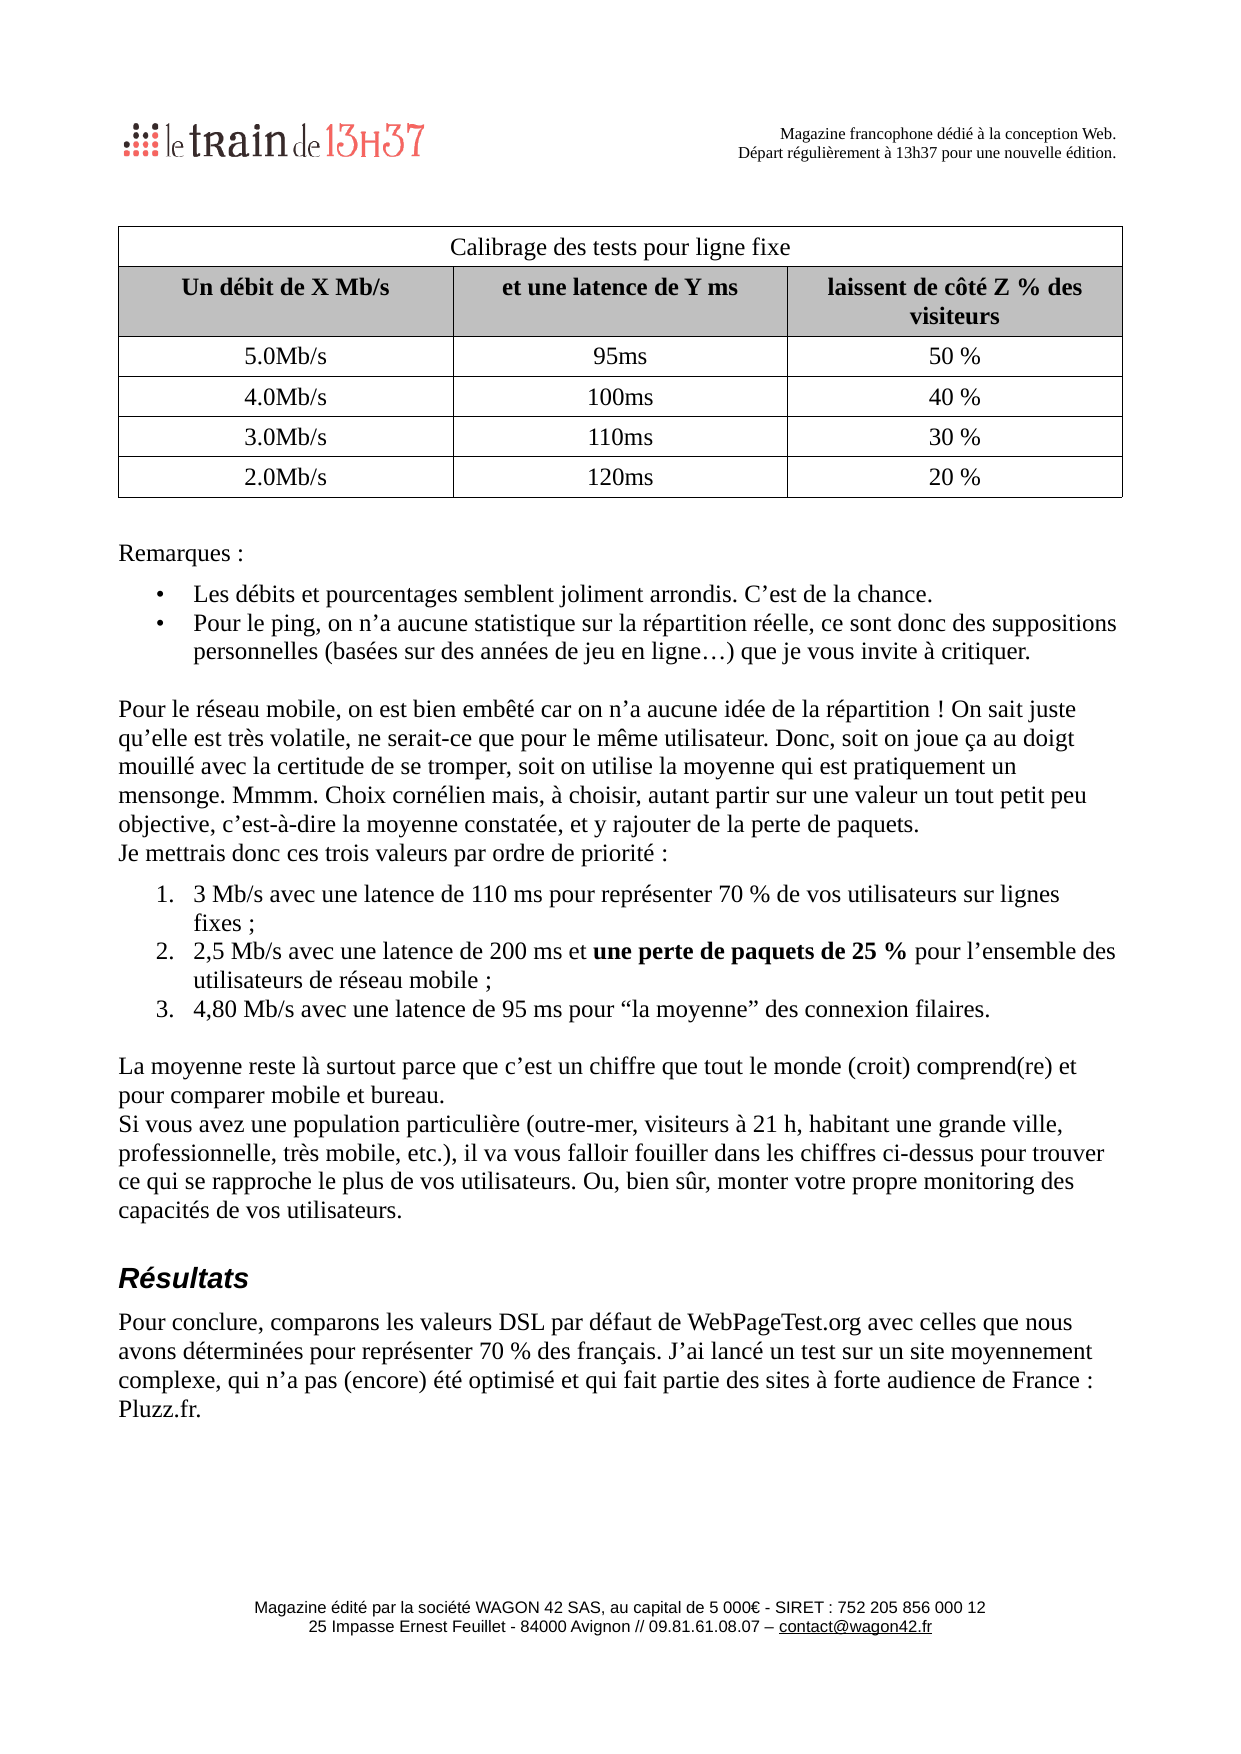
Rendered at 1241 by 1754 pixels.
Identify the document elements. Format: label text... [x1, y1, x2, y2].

list Les débits et pourcentages semblent joliment arrondis. C’est de la chance. [156, 579, 1122, 608]
table_header Calibrage des tests pour ligne fixe [119, 227, 1122, 266]
table_cell 3.0Mb/s [119, 417, 453, 456]
text Pour conclure, comparons les valeurs DSL par défaut de WebPageTest.org avec celles que nous avons déterminées pour représenter 70 % des français. J’ai lancé un test sur un site moyennement complexe, qui n’a pas (encore) été optimisé et qui fait partie des sites à forte audience de France : Pluzz.fr. [118, 1307, 1122, 1422]
table_cell laissent de côté Z % des visiteurs [788, 267, 1122, 336]
table_cell 120ms [454, 457, 787, 497]
text Si vous avez une population particulière (outre-mer, visiteurs à 21 h, habitant une grande ville, professionnelle, très mobile, etc.), il va vous falloir fouiller dans les chiffres ci-dessus pour trouver ce qui se rapproche le plus de vos utilisateurs. Ou, bien sûr, monter votre propre monitoring des capacités de vos utilisateurs. [118, 1109, 1122, 1224]
list 4,80 Mb/s avec une latence de 95 ms pour “la moyenne” des connexion filaires. [156, 994, 1122, 1023]
table_cell 100ms [454, 377, 787, 416]
table_cell 40 % [788, 377, 1122, 416]
subtitle Résultats [118, 1261, 1122, 1295]
table_cell 30 % [788, 417, 1122, 456]
text Je mettrais donc ces trois valeurs par ordre de priorité : [118, 838, 1122, 866]
table_cell et une latence de Y ms [454, 267, 787, 336]
table_cell 5.0Mb/s [119, 337, 453, 376]
table_cell 2.0Mb/s [119, 457, 453, 497]
table_cell 95ms [454, 337, 787, 376]
list 3 Mb/s avec une latence de 110 ms pour représenter 70 % de vos utilisateurs sur lignes fixes ; [156, 879, 1122, 936]
text La moyenne reste là surtout parce que c’est un chiffre que tout le monde (croit) comprend(re) et pour comparer mobile et bureau. [118, 1051, 1122, 1109]
table_cell 20 % [788, 457, 1122, 497]
picture [123, 123, 425, 157]
text Pour le réseau mobile, on est bien embêté car on n’a aucune idée de la répartition ! On sait juste qu’elle est très volatile, ne serait-ce que pour le même utilisateur. Donc, soit on joue ça au doigt mouillé avec la certitude de se tromper, soit on utilise la moyenne qui est pratiquement un mensonge. Mmmm. Choix cornélien mais, à choisir, autant partir sur une valeur un tout petit peu objective, c’est-à-dire la moyenne constatée, et y rajouter de la perte de paquets. [118, 694, 1122, 838]
text Remarques : [118, 538, 1122, 566]
table_cell 50 % [788, 337, 1122, 376]
table_cell Un débit de X Mb/s [119, 267, 453, 336]
list 2,5 Mb/s avec une latence de 200 ms et une perte de paquets de 25 % pour l’ensemble des utilisateurs de réseau mobile ; [156, 936, 1122, 994]
table_cell 4.0Mb/s [119, 377, 453, 416]
list Pour le ping, on n’a aucune statistique sur la répartition réelle, ce sont donc des suppositions personnelles (basées sur des années de jeu en ligne…) que je vous invite à critiquer. [156, 608, 1122, 665]
table_cell 110ms [454, 417, 787, 456]
